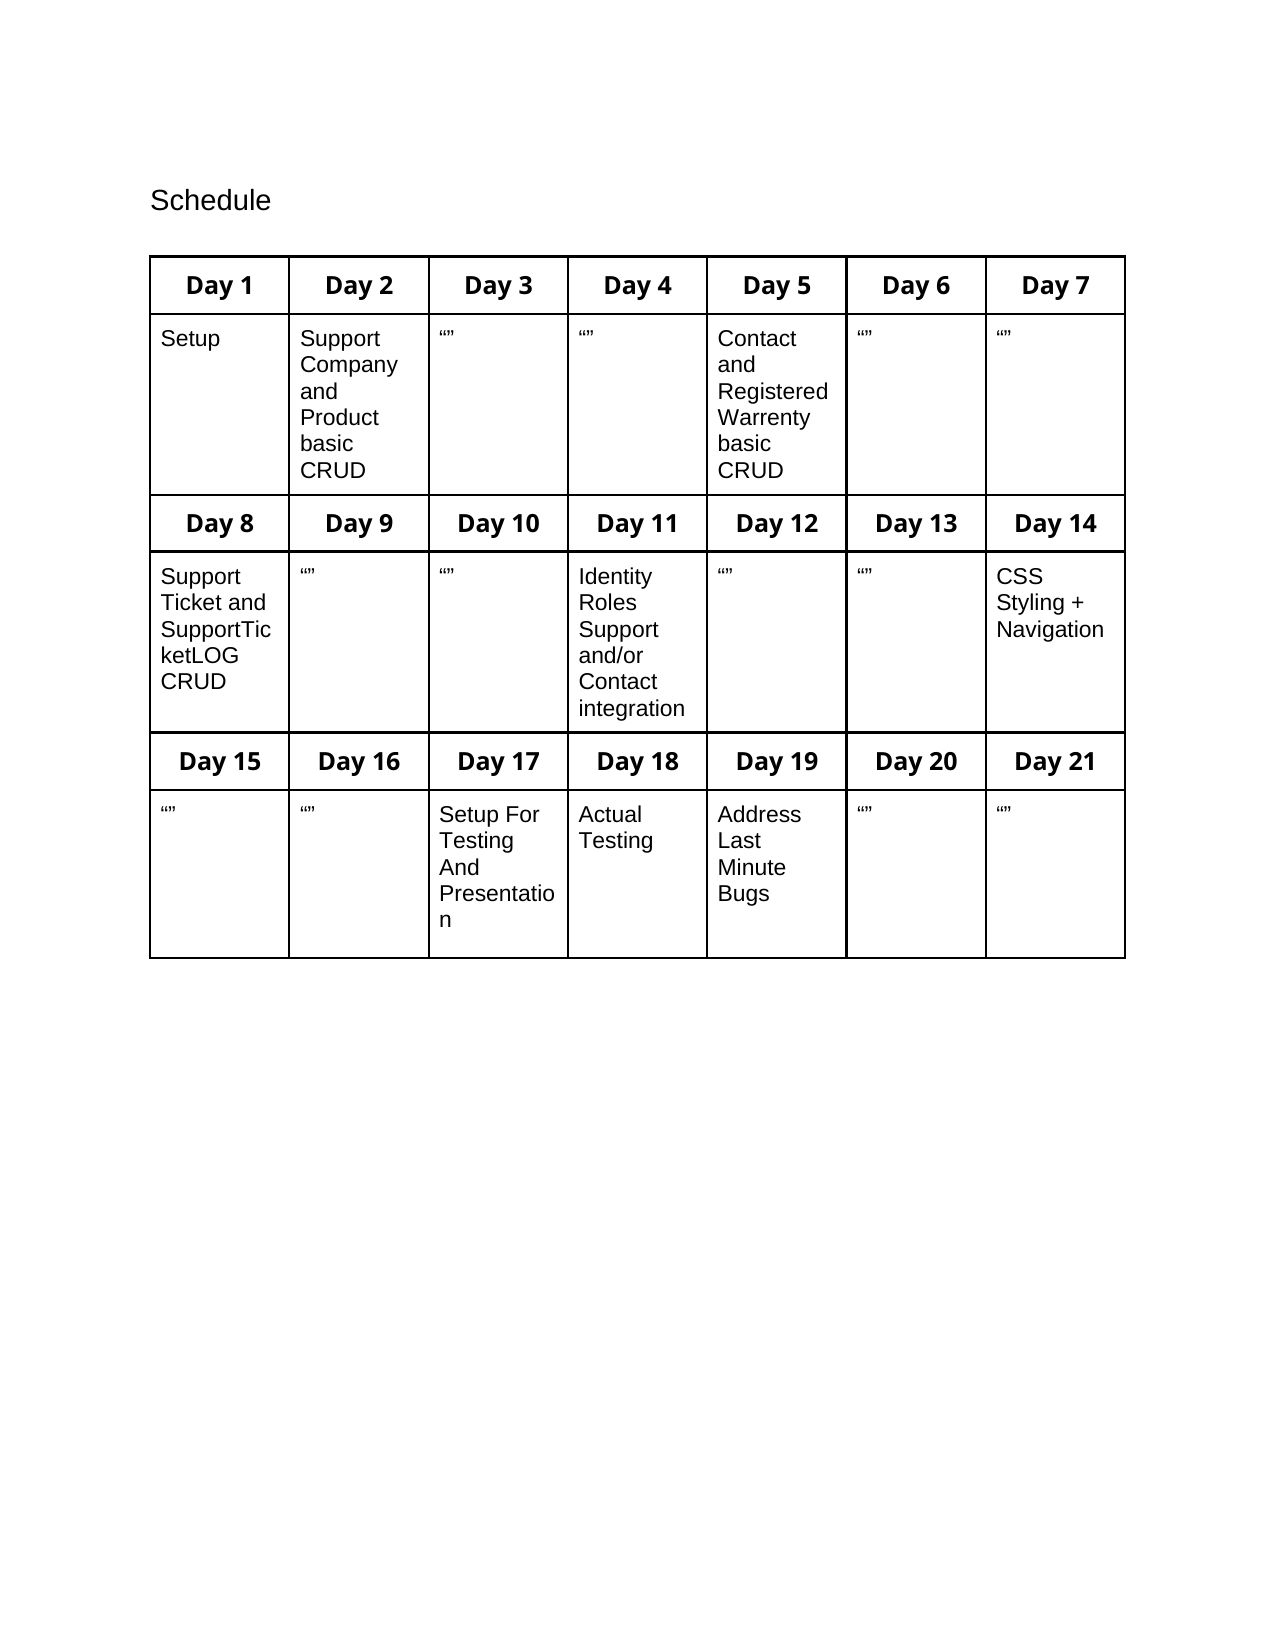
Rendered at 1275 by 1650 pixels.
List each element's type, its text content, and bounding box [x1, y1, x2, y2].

table_header Day 2 [290, 258, 428, 312]
table_cell Day 11 [569, 496, 706, 550]
table_cell “” [987, 791, 1124, 957]
table_cell Day 12 [708, 496, 845, 550]
table_cell Support Ticket and SupportTicketLOG CRUD [151, 553, 288, 731]
table_header Day 1 [151, 258, 288, 312]
table_cell “” [290, 791, 428, 957]
table_cell “” [430, 553, 567, 731]
table_cell Day 17 [430, 734, 567, 788]
table_cell “” [290, 553, 428, 731]
table_cell Day 10 [430, 496, 567, 550]
table_header Day 7 [987, 258, 1124, 312]
table_header Day 5 [708, 258, 845, 312]
table_cell CSS Styling + Navigation [987, 553, 1124, 731]
table_cell Day 21 [987, 734, 1124, 788]
table_cell “” [848, 791, 985, 957]
table_cell Address Last Minute Bugs [708, 791, 845, 957]
table_cell Day 14 [987, 496, 1124, 550]
table_cell “” [569, 315, 706, 493]
table_cell Day 9 [290, 496, 428, 550]
table_cell “” [708, 553, 845, 731]
table_cell “” [987, 315, 1124, 493]
table_cell Day 13 [848, 496, 985, 550]
table_cell Identity Roles Support and/or Contact integration [569, 553, 706, 731]
table_cell “” [151, 791, 288, 957]
table_cell Setup [151, 315, 288, 493]
table_cell Support Company and Product basic CRUD [290, 315, 428, 493]
table_cell “” [848, 553, 985, 731]
table_cell Actual Testing [569, 791, 706, 957]
table_cell “” [430, 315, 567, 493]
table_cell Day 19 [708, 734, 845, 788]
subtitle Schedule [150, 183, 1125, 217]
table_header Day 6 [848, 258, 985, 312]
table_cell “” [848, 315, 985, 493]
table_header Day 3 [430, 258, 567, 312]
table_cell Setup For Testing And Presentation [430, 791, 567, 957]
table_cell Day 16 [290, 734, 428, 788]
table_cell Contact and Registered Warrenty basic CRUD [708, 315, 845, 493]
table_cell Day 15 [151, 734, 288, 788]
table_cell Day 18 [569, 734, 706, 788]
table_cell Day 8 [151, 496, 288, 550]
table_header Day 4 [569, 258, 706, 312]
table_cell Day 20 [848, 734, 985, 788]
